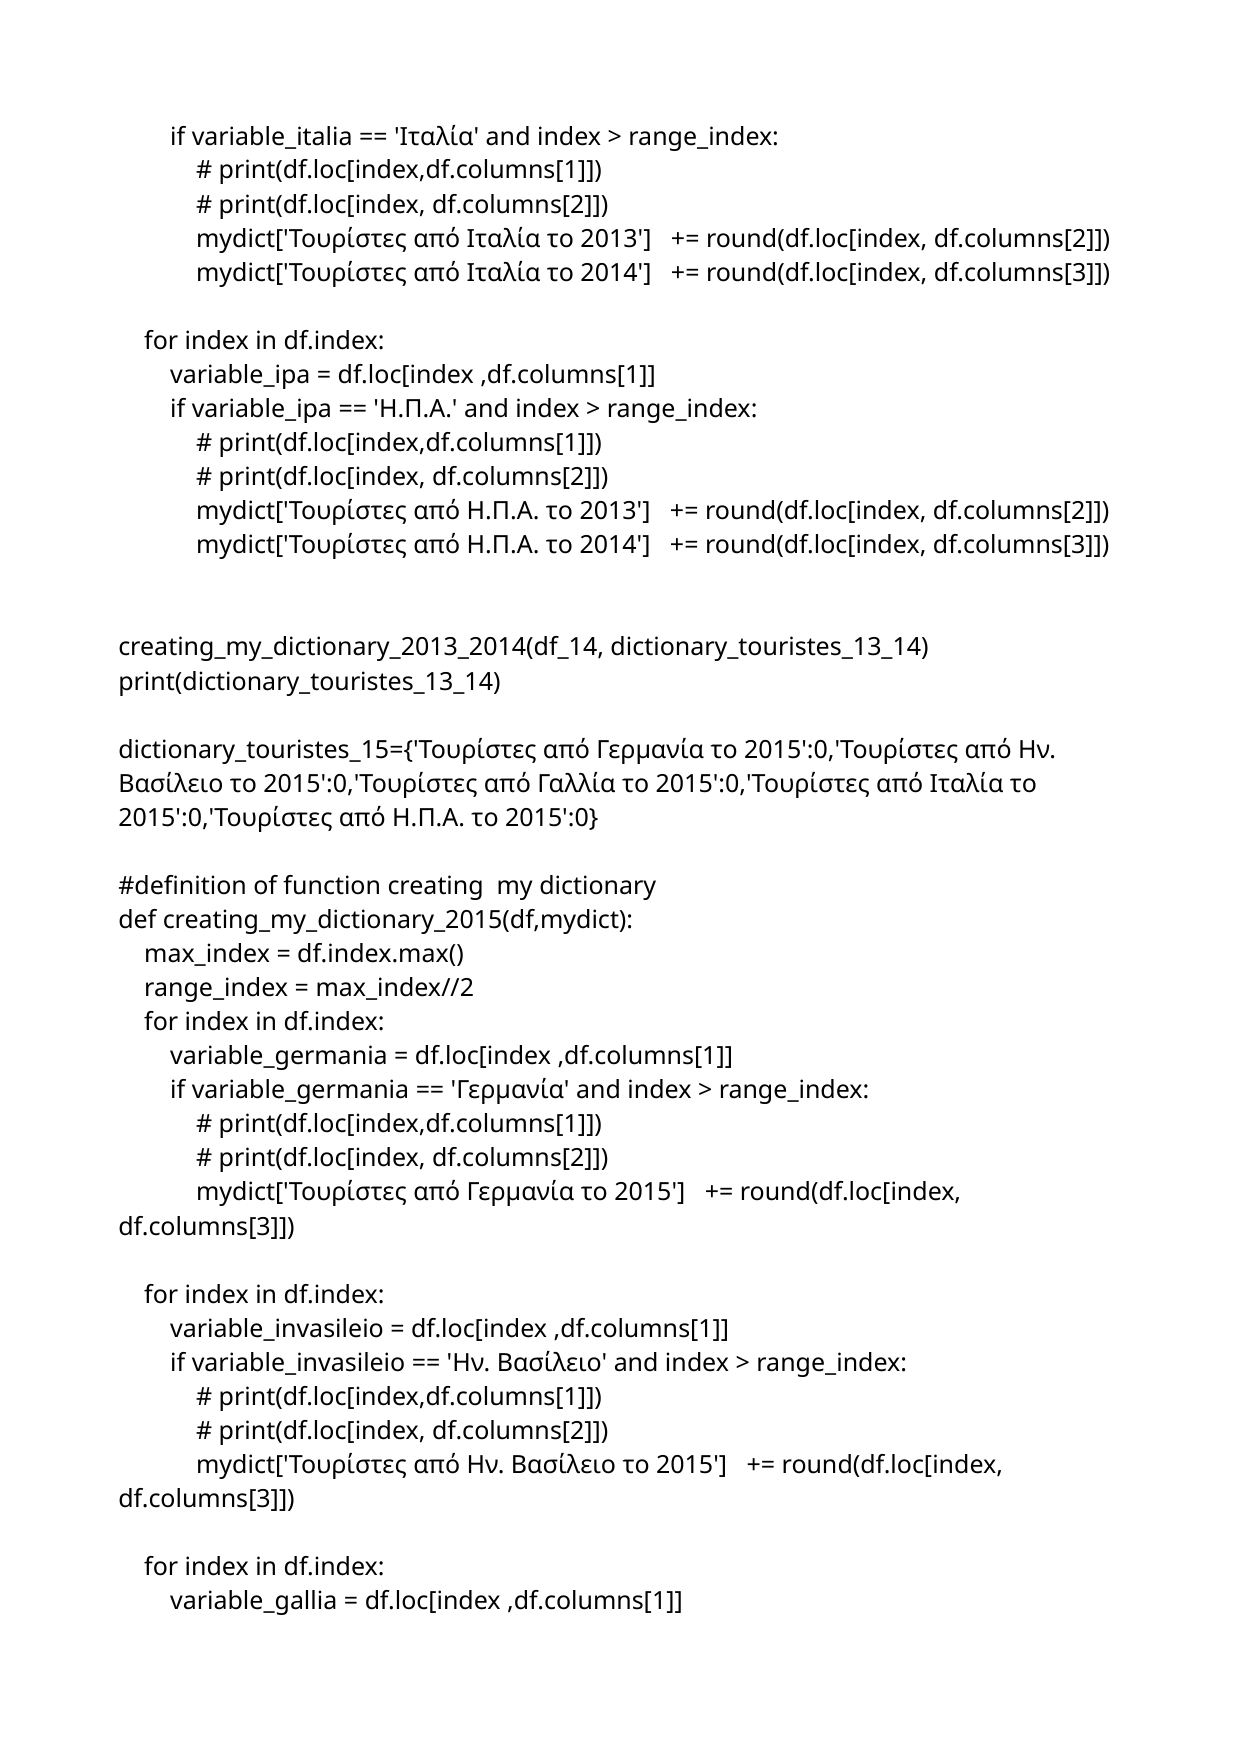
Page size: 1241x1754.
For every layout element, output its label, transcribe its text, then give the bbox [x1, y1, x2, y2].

text # print(df.loc[index,df.columns[1]]) [118, 1106, 1122, 1140]
text max_index = df.index.max() [118, 936, 1122, 970]
text print(dictionary_touristes_13_14) [118, 663, 1122, 697]
text dictionary_touristes_15={'Τουρίστες από Γερμανία το 2015':0,'Τουρίστες από Ην. Βασίλειο το 2015':0,'Τουρίστες από Γαλλία το 2015':0,'Τουρίστες από Ιταλία το 2015':0,'Τουρίστες από Η.Π.Α. το 2015':0} [118, 731, 1122, 833]
text mydict['Τουρίστες από Ιταλία το 2013'] += round(df.loc[index, df.columns[2]]) [118, 220, 1122, 254]
text if variable_germania == 'Γερμανία' and index > range_index: [118, 1072, 1122, 1106]
text variable_gallia = df.loc[index ,df.columns[1]] [118, 1583, 1122, 1617]
text mydict['Τουρίστες από Γερμανία το 2015'] += round(df.loc[index, df.columns[3]]) [118, 1174, 1122, 1242]
text for index in df.index: [118, 1549, 1122, 1583]
text # print(df.loc[index,df.columns[1]]) [118, 1378, 1122, 1412]
text mydict['Τουρίστες από Ιταλία το 2014'] += round(df.loc[index, df.columns[3]]) [118, 254, 1122, 288]
text variable_invasileio = df.loc[index ,df.columns[1]] [118, 1310, 1122, 1344]
text if variable_invasileio == 'Ην. Βασίλειο' and index > range_index: [118, 1344, 1122, 1378]
text range_index = max_index//2 [118, 970, 1122, 1004]
text if variable_italia == 'Ιταλία' and index > range_index: [118, 118, 1122, 152]
text # print(df.loc[index, df.columns[2]]) [118, 459, 1122, 493]
text mydict['Τουρίστες από Η.Π.Α. το 2013'] += round(df.loc[index, df.columns[2]]) [118, 493, 1122, 527]
text # print(df.loc[index, df.columns[2]]) [118, 1140, 1122, 1174]
text creating_my_dictionary_2013_2014(df_14, dictionary_touristes_13_14) [118, 629, 1122, 663]
text # print(df.loc[index, df.columns[2]]) [118, 1412, 1122, 1447]
text # print(df.loc[index, df.columns[2]]) [118, 186, 1122, 220]
text # print(df.loc[index,df.columns[1]]) [118, 425, 1122, 459]
text for index in df.index: [118, 1276, 1122, 1310]
text mydict['Τουρίστες από Η.Π.Α. το 2014'] += round(df.loc[index, df.columns[3]]) [118, 527, 1122, 561]
text variable_germania = df.loc[index ,df.columns[1]] [118, 1038, 1122, 1072]
text mydict['Τουρίστες από Ην. Βασίλειο το 2015'] += round(df.loc[index, df.columns[3]]) [118, 1447, 1122, 1515]
text # print(df.loc[index,df.columns[1]]) [118, 152, 1122, 186]
text for index in df.index: [118, 322, 1122, 357]
text for index in df.index: [118, 1004, 1122, 1038]
text #definition of function creating my dictionary [118, 867, 1122, 902]
text def creating_my_dictionary_2015(df,mydict): [118, 902, 1122, 936]
text variable_ipa = df.loc[index ,df.columns[1]] [118, 357, 1122, 391]
text if variable_ipa == 'Η.Π.Α.' and index > range_index: [118, 391, 1122, 425]
